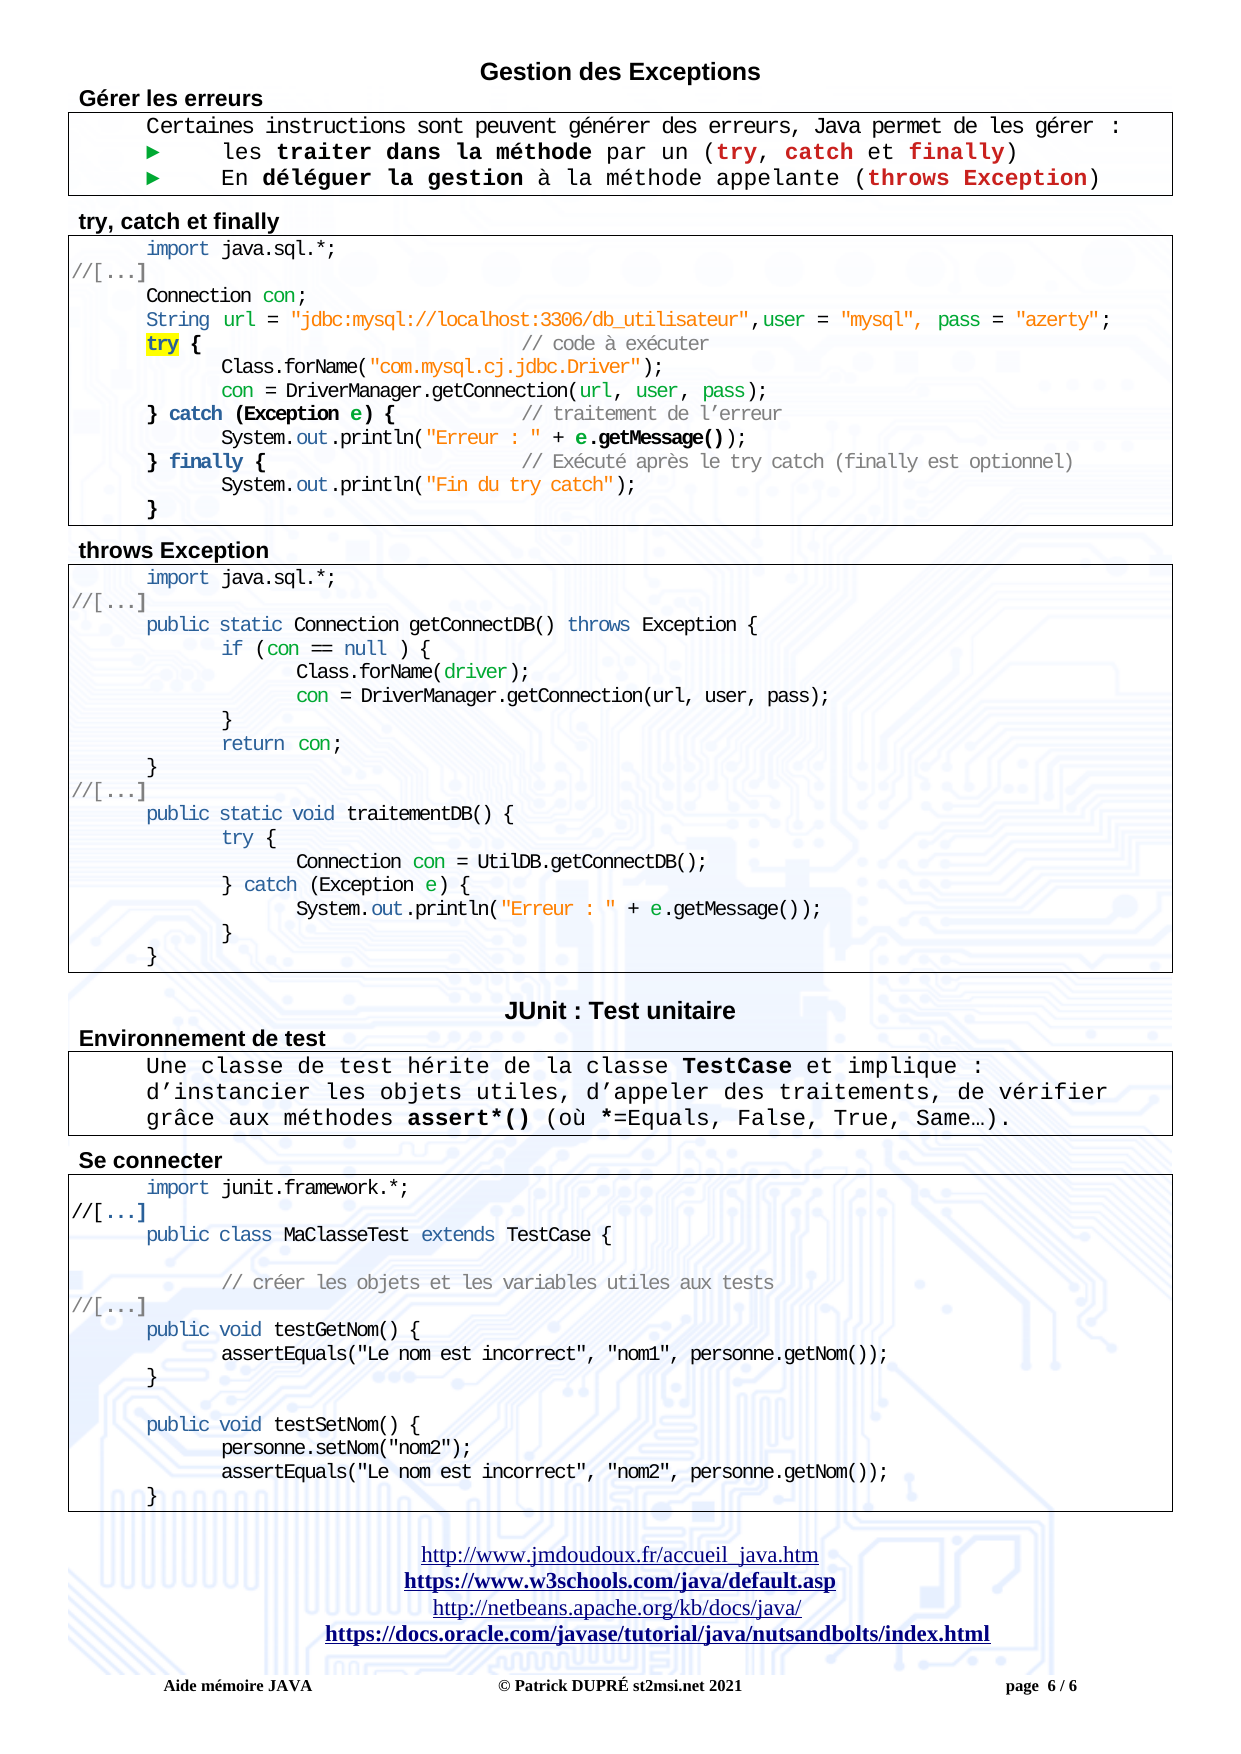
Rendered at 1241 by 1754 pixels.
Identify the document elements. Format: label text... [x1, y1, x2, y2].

text } finally { // Exécuté après le try catch (finally est optionnel) [71, 451, 1169, 474]
text //[...] public static Connection getConnectDB() throws Exception { [71, 591, 1169, 638]
text assertEquals("Le nom est incorrect", "nom2", personne.getNom()); [71, 1461, 1169, 1482]
text Gérer les erreurs [78, 85, 1169, 112]
text JUnit : Test unitaire [71, 998, 1169, 1025]
text System.out.println("Fin du try catch"); [71, 474, 1169, 495]
text //[...] [71, 780, 1169, 803]
text throws Exception [78, 536, 1169, 564]
picture [68, 196, 1172, 235]
text return con; [71, 732, 1169, 756]
text con = DriverManager.getConnection(url, user, pass); [71, 685, 1169, 709]
text con = DriverManager.getConnection(url, user, pass); [71, 380, 1169, 403]
picture [69, 1248, 1172, 1482]
text Gestion des Exceptions [71, 59, 1169, 85]
text public void testGetNom() { [71, 1319, 1169, 1343]
text } [71, 1366, 1169, 1390]
text if (con == null ) { [71, 638, 1169, 662]
text } [71, 709, 1169, 732]
text import junit.framework.*; //[...] public class MaClasseTest extends TestCase { [69, 1175, 1172, 1248]
text } [69, 942, 1172, 972]
text Connection con = UtilDB.getConnectDB(); [71, 851, 1169, 874]
text } catch (Exception e) { [71, 874, 1169, 898]
text // créer les objets et les variables utiles aux tests [71, 1272, 1169, 1295]
text Certaines instructions sont peuvent générer des erreurs, Java permet de les gérer : ► les traiter dans la méthode par un (try, catch et finally) ► En déléguer la gestion à la méthode appelante (throws Exception) [69, 113, 1172, 195]
picture [68, 1136, 1172, 1174]
picture [68, 78, 78, 112]
text //[...] Connection con; [71, 262, 1169, 309]
text import java.sql.*; [69, 236, 1172, 262]
text http://www.jmdoudoux.fr/accueil_java.htm [71, 1541, 1169, 1567]
text personne.setNom("nom2"); [71, 1437, 1169, 1461]
picture [68, 526, 1172, 564]
text } [71, 756, 1169, 780]
text public void testSetNom() { [71, 1414, 1169, 1437]
text public static void traitementDB() { [71, 803, 1169, 827]
text Environnement de test [78, 1025, 1169, 1051]
text Se connecter [78, 1147, 1169, 1174]
text try { // code à exécuter Class.forName("com.mysql.cj.jdbc.Driver"); [71, 332, 1169, 380]
text http://netbeans.apache.org/kb/docs/java/ https://docs.oracle.com/javase/tutorial/java/nutsandbolts/index.html [71, 1594, 1169, 1646]
text assertEquals("Le nom est incorrect", "nom1", personne.getNom()); [71, 1343, 1169, 1366]
text try, catch et finally [78, 207, 1169, 235]
text Une classe de test hérite de la classe TestCase et implique : [69, 1052, 1172, 1077]
text import java.sql.*; [69, 565, 1172, 591]
text https://www.w3schools.com/java/default.asp [71, 1567, 1169, 1594]
text d’instancier les objets utiles, d’appeler des traitements, de vérifier grâce aux méthodes assert*() (où *=Equals, False, True, Same…). [69, 1077, 1172, 1135]
picture [68, 973, 1172, 1051]
text } catch (Exception e) { // traitement de l’erreur [71, 403, 1169, 427]
text System.out.println("Erreur : " + e.getMessage()); [71, 427, 1169, 451]
text } [69, 1482, 1172, 1511]
text try { [71, 827, 1169, 851]
text } [69, 495, 1172, 525]
picture [68, 1512, 1172, 1675]
text String url = "jdbc:mysql://localhost:3306/db_utilisateur",user = "mysql", pass = "azerty"; [71, 309, 1169, 332]
text } [71, 922, 1169, 942]
text System.out.println("Erreur : " + e.getMessage()); [71, 898, 1169, 922]
text //[...] [71, 1295, 1169, 1319]
text Class.forName(driver); [71, 662, 1169, 685]
